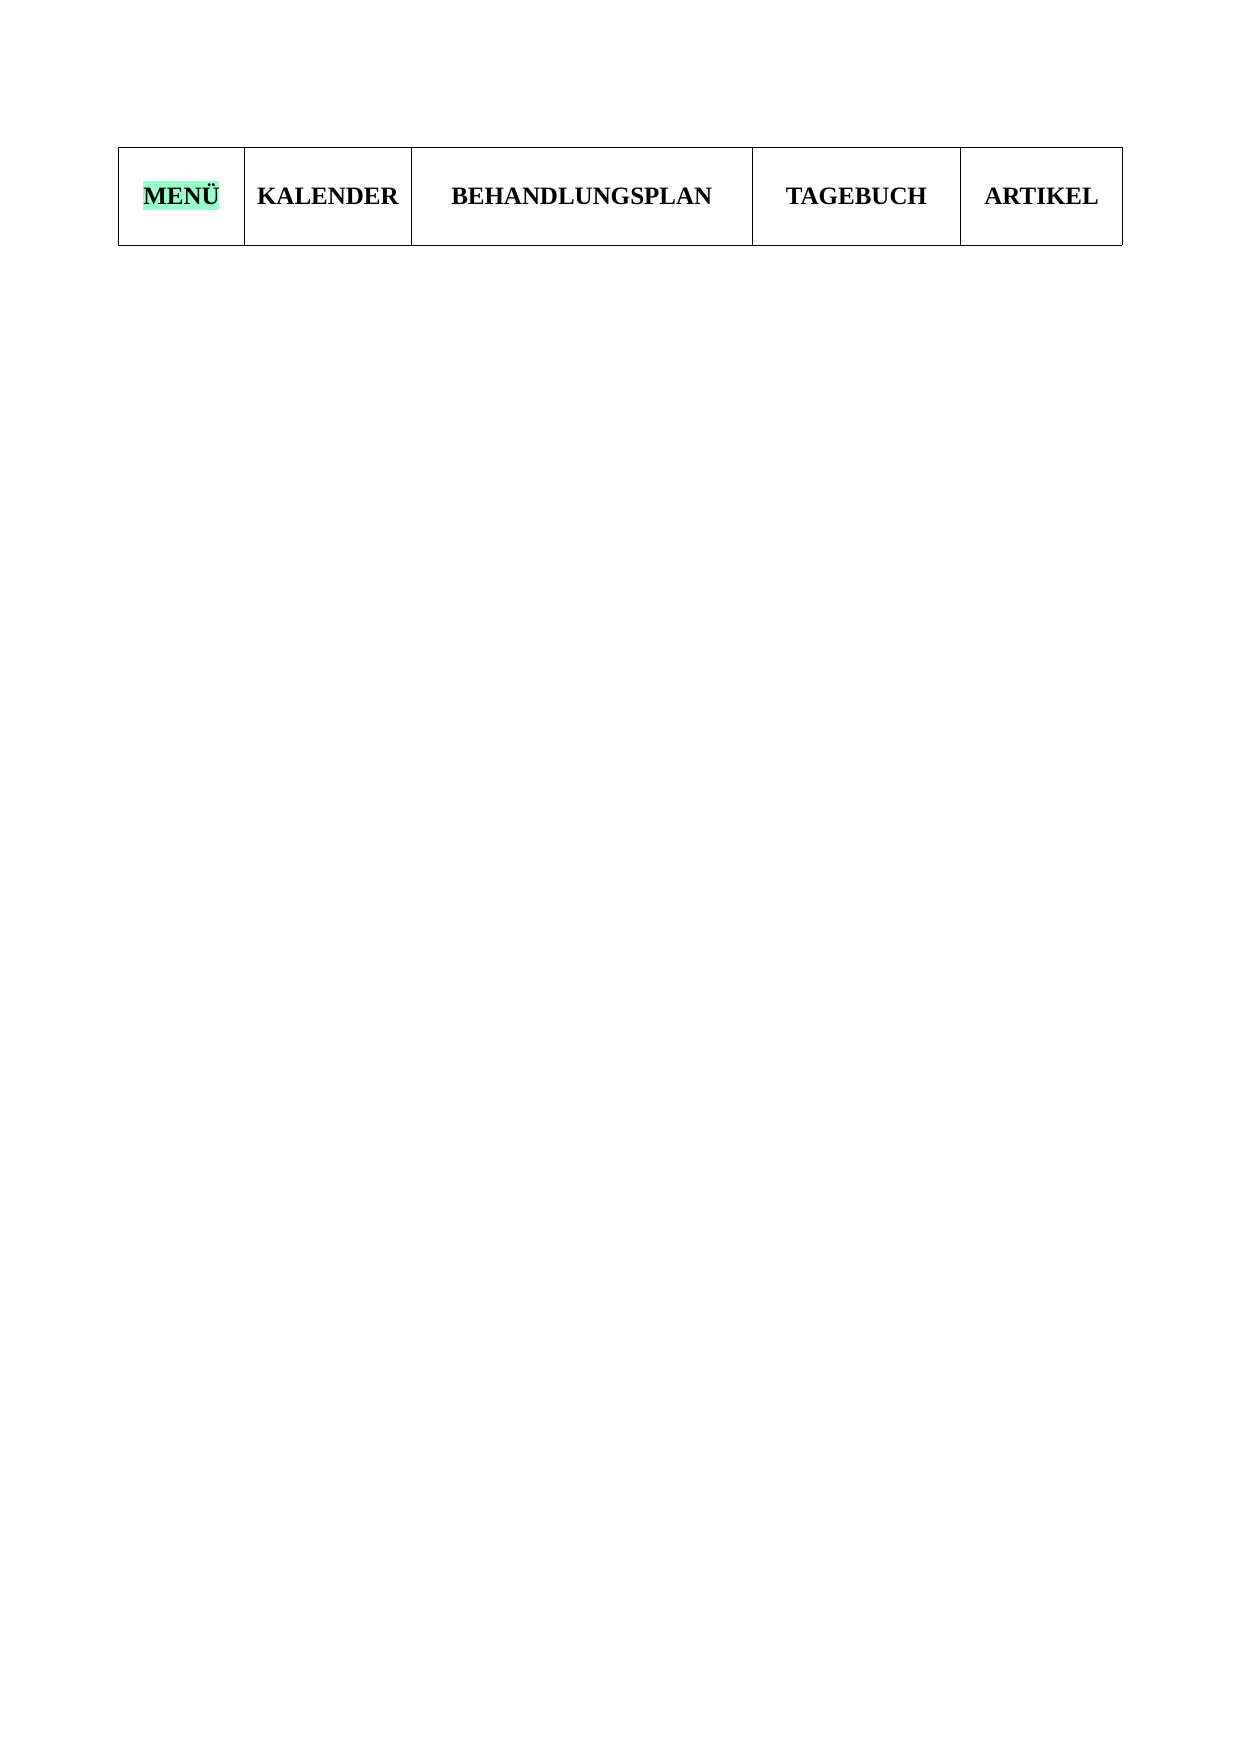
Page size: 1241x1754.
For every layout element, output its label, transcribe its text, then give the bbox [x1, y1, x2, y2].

table_header TAGEBUCH [753, 148, 960, 245]
table_header KALENDER [245, 148, 411, 245]
table_header ARTIKEL [961, 148, 1122, 245]
table_header MENÜ [119, 148, 244, 245]
table_header BEHANDLUNGSPLAN [412, 148, 752, 245]
